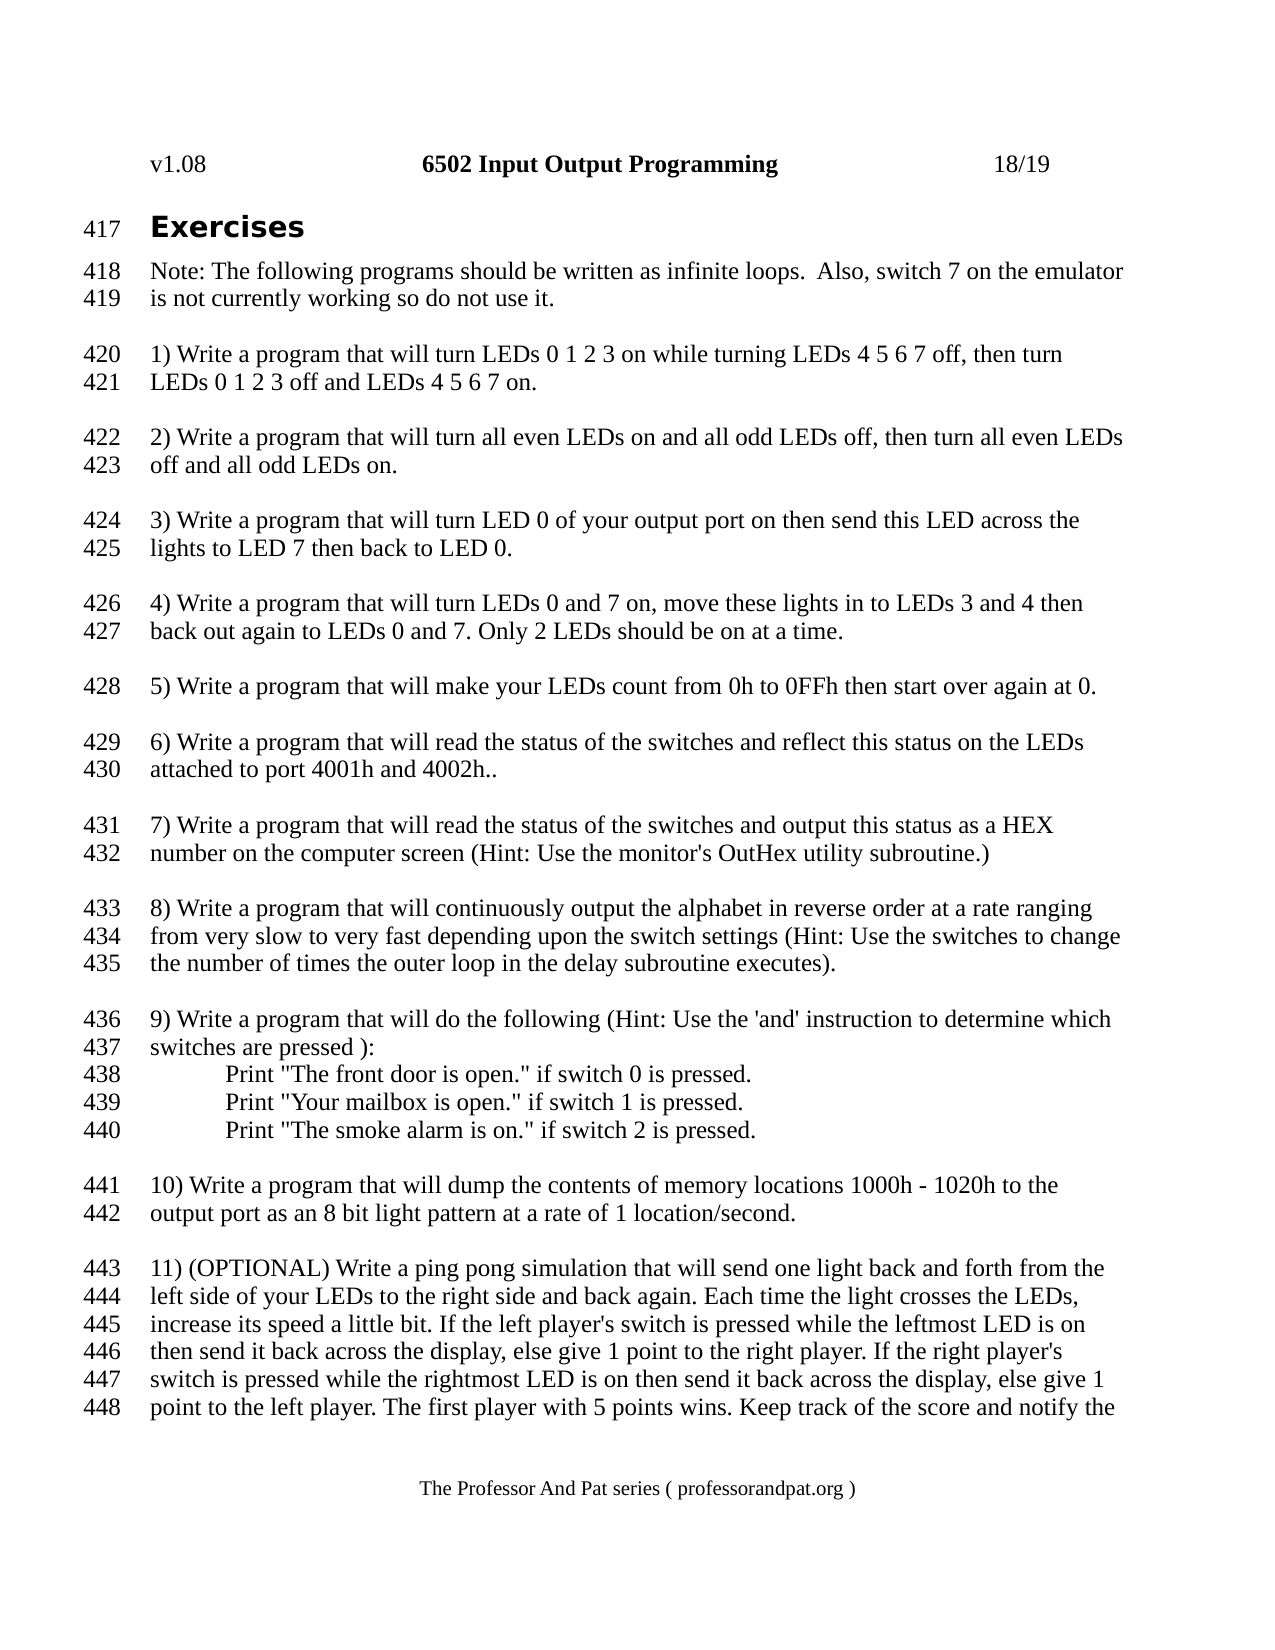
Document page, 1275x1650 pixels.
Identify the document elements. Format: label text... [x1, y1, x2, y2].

text Note: The following programs should be written as infinite loops. Also, switch 7 on the emulator is not currently working so do not use it. [150, 257, 1125, 312]
text 10) Write a program that will dump the contents of memory locations 1000h - 1020h to the output port as an 8 bit light pattern at a rate of 1 location/second. [150, 1171, 1125, 1227]
text 3) Write a program that will turn LED 0 of your output port on then send this LED across the lights to LED 7 then back to LED 0. [150, 506, 1125, 562]
text 11) (OPTIONAL) Write a ping pong simulation that will send one light back and forth from the left side of your LEDs to the right side and back again. Each time the light crosses the LEDs, increase its speed a little bit. If the left player's switch is pressed while the leftmost LED is on then send it back across the display, else give 1 point to the right player. If the right player's switch is pressed while the rightmost LED is on then send it back across the display, else give 1 point to the left player. The first player with 5 points wins. Keep track of the score and notify the [150, 1254, 1125, 1421]
text Print "The front door is open." if switch 0 is pressed. [225, 1060, 1125, 1088]
text 7) Write a program that will read the status of the switches and output this status as a HEX number on the computer screen (Hint: Use the monitor's OutHex utility subroutine.) [150, 811, 1125, 866]
text 9) Write a program that will do the following (Hint: Use the 'and' instruction to determine which switches are pressed ): [150, 1005, 1125, 1060]
text Print "The smoke alarm is on." if switch 2 is pressed. [225, 1116, 1125, 1143]
text 6) Write a program that will read the status of the switches and reflect this status on the LEDs attached to port 4001h and 4002h.. [150, 728, 1125, 783]
text 5) Write a program that will make your LEDs count from 0h to 0FFh then start over again at 0. [150, 672, 1125, 700]
text 1) Write a program that will turn LEDs 0 1 2 3 on while turning LEDs 4 5 6 7 off, then turn LEDs 0 1 2 3 off and LEDs 4 5 6 7 on. [150, 340, 1125, 395]
text 4) Write a program that will turn LEDs 0 and 7 on, move these lights in to LEDs 3 and 4 then back out again to LEDs 0 and 7. Only 2 LEDs should be on at a time. [150, 589, 1125, 645]
text 8) Write a program that will continuously output the alphabet in reverse order at a rate ranging from very slow to very fast depending upon the switch settings (Hint: Use the switches to change the number of times the outer loop in the delay subroutine executes). [150, 894, 1125, 977]
text Print "Your mailbox is open." if switch 1 is pressed. [225, 1088, 1125, 1116]
text 2) Write a program that will turn all even LEDs on and all odd LEDs off, then turn all even LEDs off and all odd LEDs on. [150, 423, 1125, 478]
subtitle Exercises [150, 210, 1125, 244]
